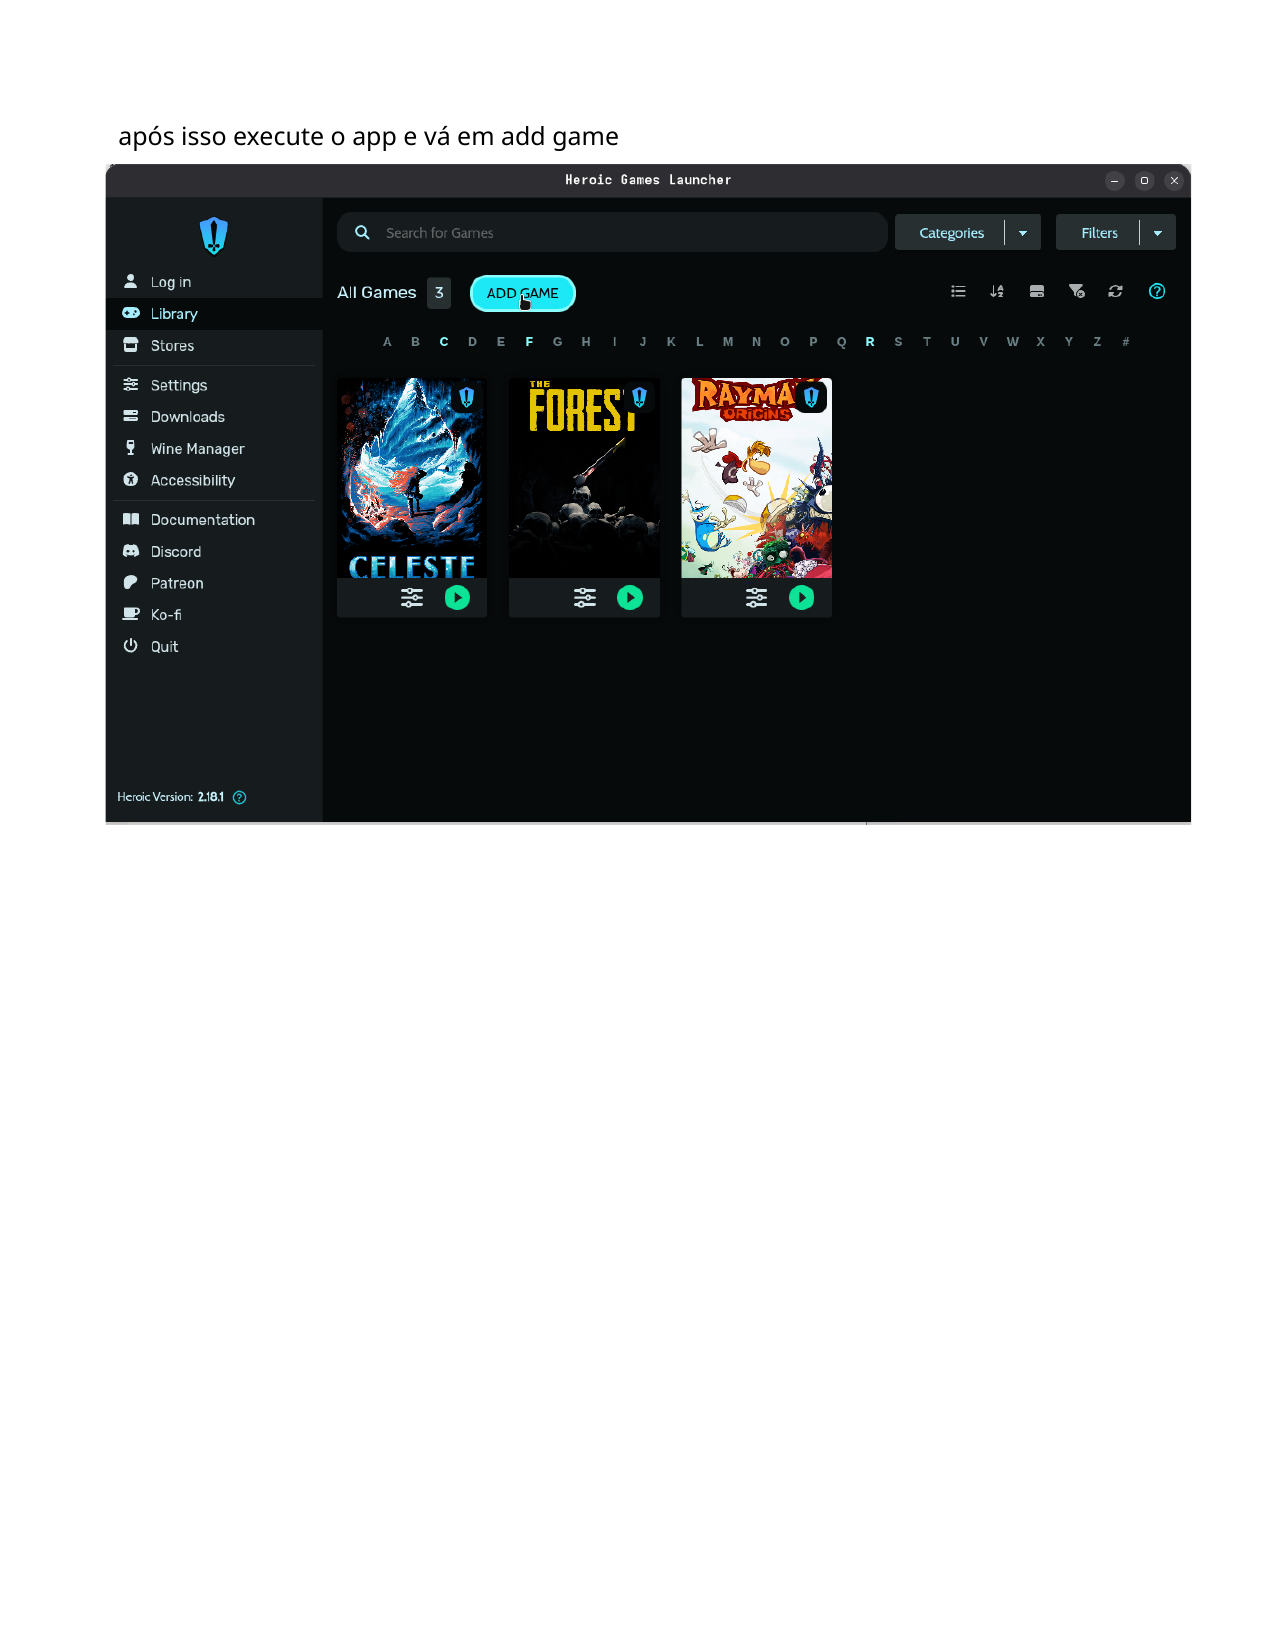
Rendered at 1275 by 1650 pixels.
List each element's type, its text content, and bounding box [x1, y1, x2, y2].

text após isso execute o app e vá em add game [118, 118, 1157, 152]
picture [105, 164, 1192, 825]
